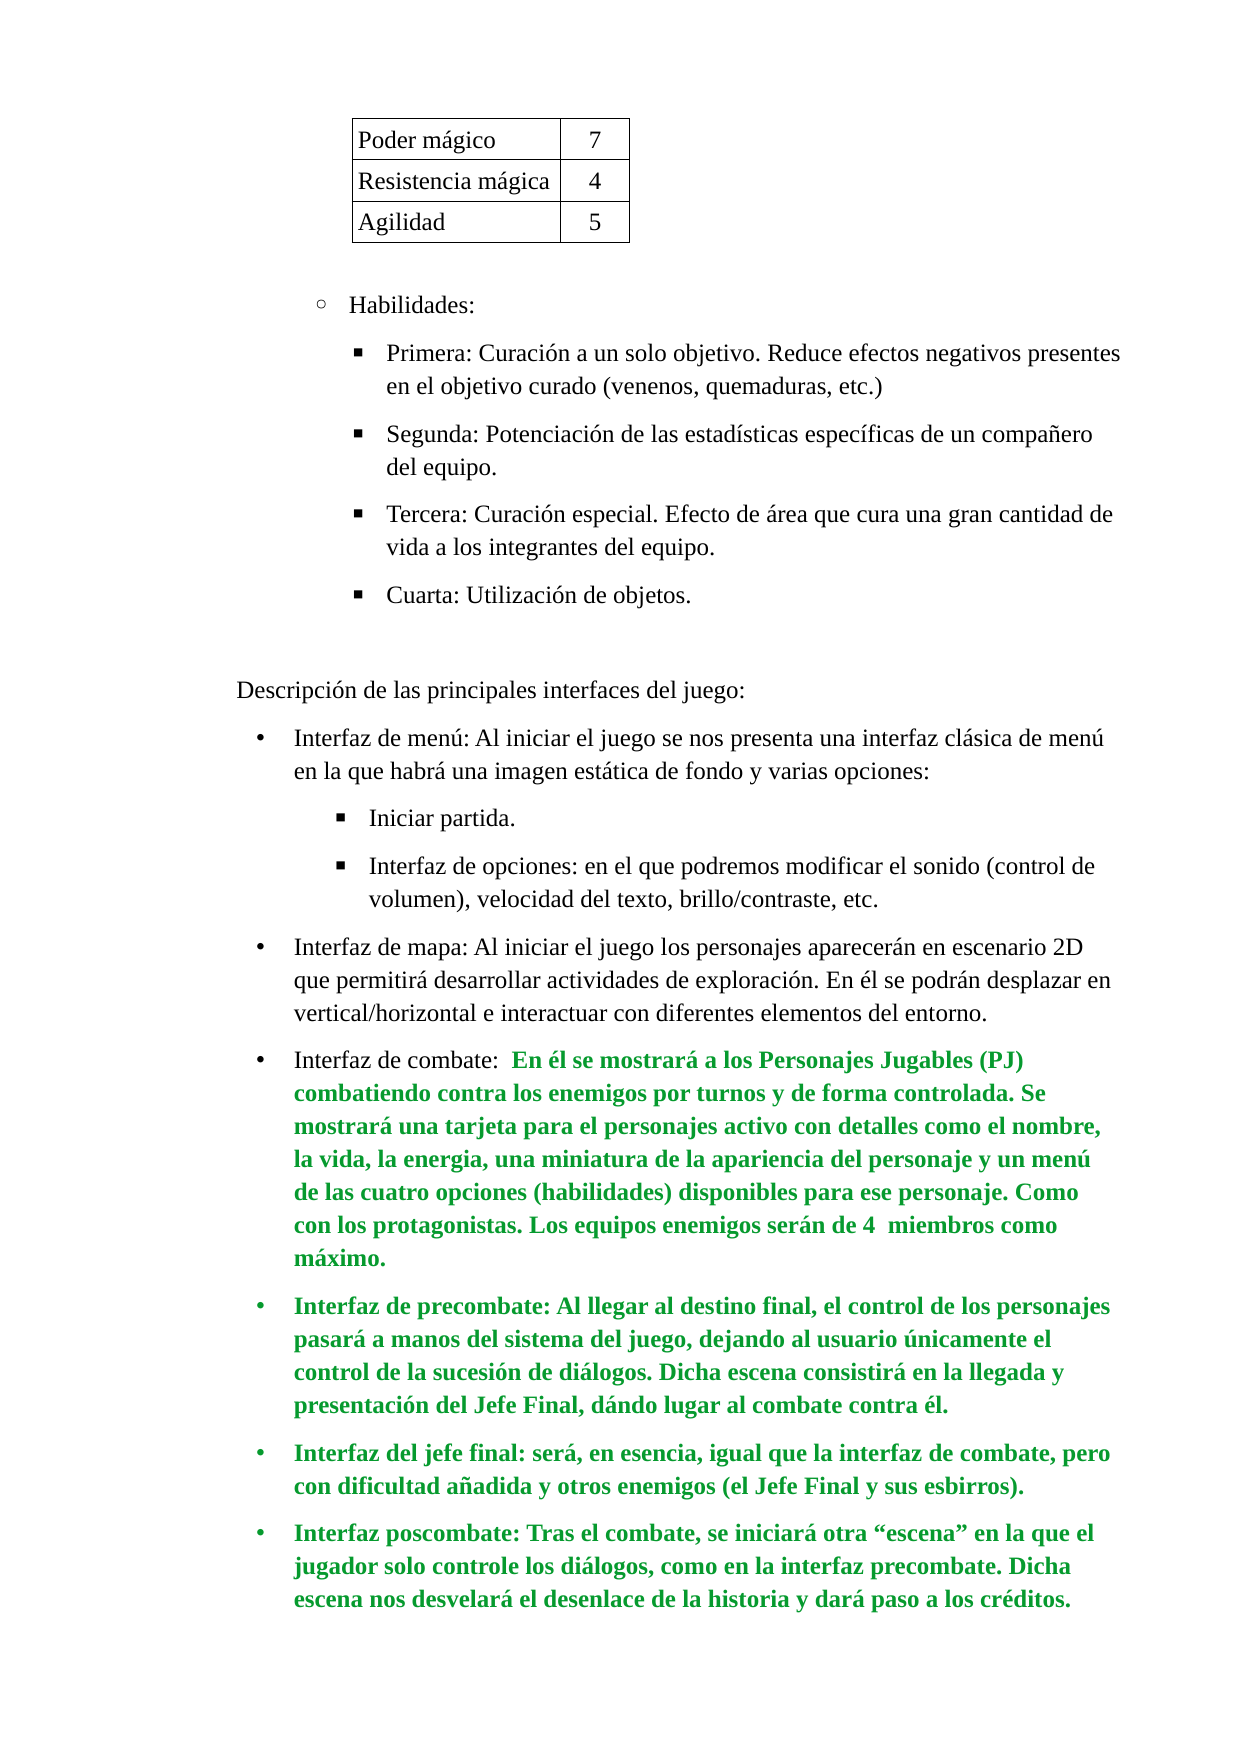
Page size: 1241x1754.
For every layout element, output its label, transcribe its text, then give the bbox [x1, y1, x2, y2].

table_cell 7 [561, 119, 629, 159]
list Iniciar partida. [331, 803, 1122, 832]
list Interfaz del jefe final: será, en esencia, igual que la interfaz de combate, pero con dificultad añadida y otros enemigos (el Jefe Final y sus esbirros). [256, 1438, 1122, 1499]
list Interfaz de menú: Al iniciar el juego se nos presenta una interfaz clásica de menú en la que habrá una imagen estática de fondo y varias opciones: [256, 723, 1122, 784]
table_cell 4 [561, 160, 629, 201]
list Interfaz de mapa: Al iniciar el juego los personajes aparecerán en escenario 2D que permitirá desarrollar actividades de exploración. En él se podrán desplazar en vertical/horizontal e interactuar con diferentes elementos del entorno. [256, 932, 1122, 1026]
list Interfaz de combate: En él se mostrará a los Personajes Jugables (PJ) combatiendo contra los enemigos por turnos y de forma controlada. Se mostrará una tarjeta para el personajes activo con detalles como el nombre, la vida, la energia, una miniatura de la apariencia del personaje y un menú de las cuatro opciones (habilidades) disponibles para ese personaje. Como con los protagonistas. Los equipos enemigos serán de 4 miembros como máximo. [256, 1045, 1122, 1272]
list Primera: Curación a un solo objetivo. Reduce efectos negativos presentes en el objetivo curado (venenos, quemaduras, etc.) [349, 338, 1122, 400]
table_cell Agilidad [353, 202, 560, 242]
list Tercera: Curación especial. Efecto de área que cura una gran cantidad de vida a los integrantes del equipo. [349, 499, 1122, 561]
list Interfaz de opciones: en el que podremos modificar el sonido (control de volumen), velocidad del texto, brillo/contraste, etc. [331, 851, 1122, 913]
list Segunda: Potenciación de las estadísticas específicas de un compañero del equipo. [349, 419, 1122, 481]
list Cuarta: Utilización de objetos. [349, 580, 1122, 609]
table_cell Poder mágico [353, 119, 560, 159]
list Interfaz de precombate: Al llegar al destino final, el control de los personajes pasará a manos del sistema del juego, dejando al usuario únicamente el control de la sucesión de diálogos. Dicha escena consistirá en la llegada y presentación del Jefe Final, dándo lugar al combate contra él. [256, 1291, 1122, 1419]
list Habilidades: [311, 291, 1122, 319]
table_cell 5 [561, 202, 629, 242]
text Descripción de las principales interfaces del juego: [236, 675, 1122, 704]
list Interfaz poscombate: Tras el combate, se iniciará otra “escena” en la que el jugador solo controle los diálogos, como en la interfaz precombate. Dicha escena nos desvelará el desenlace de la historia y dará paso a los créditos. [256, 1518, 1122, 1613]
table_cell Resistencia mágica [353, 160, 560, 201]
